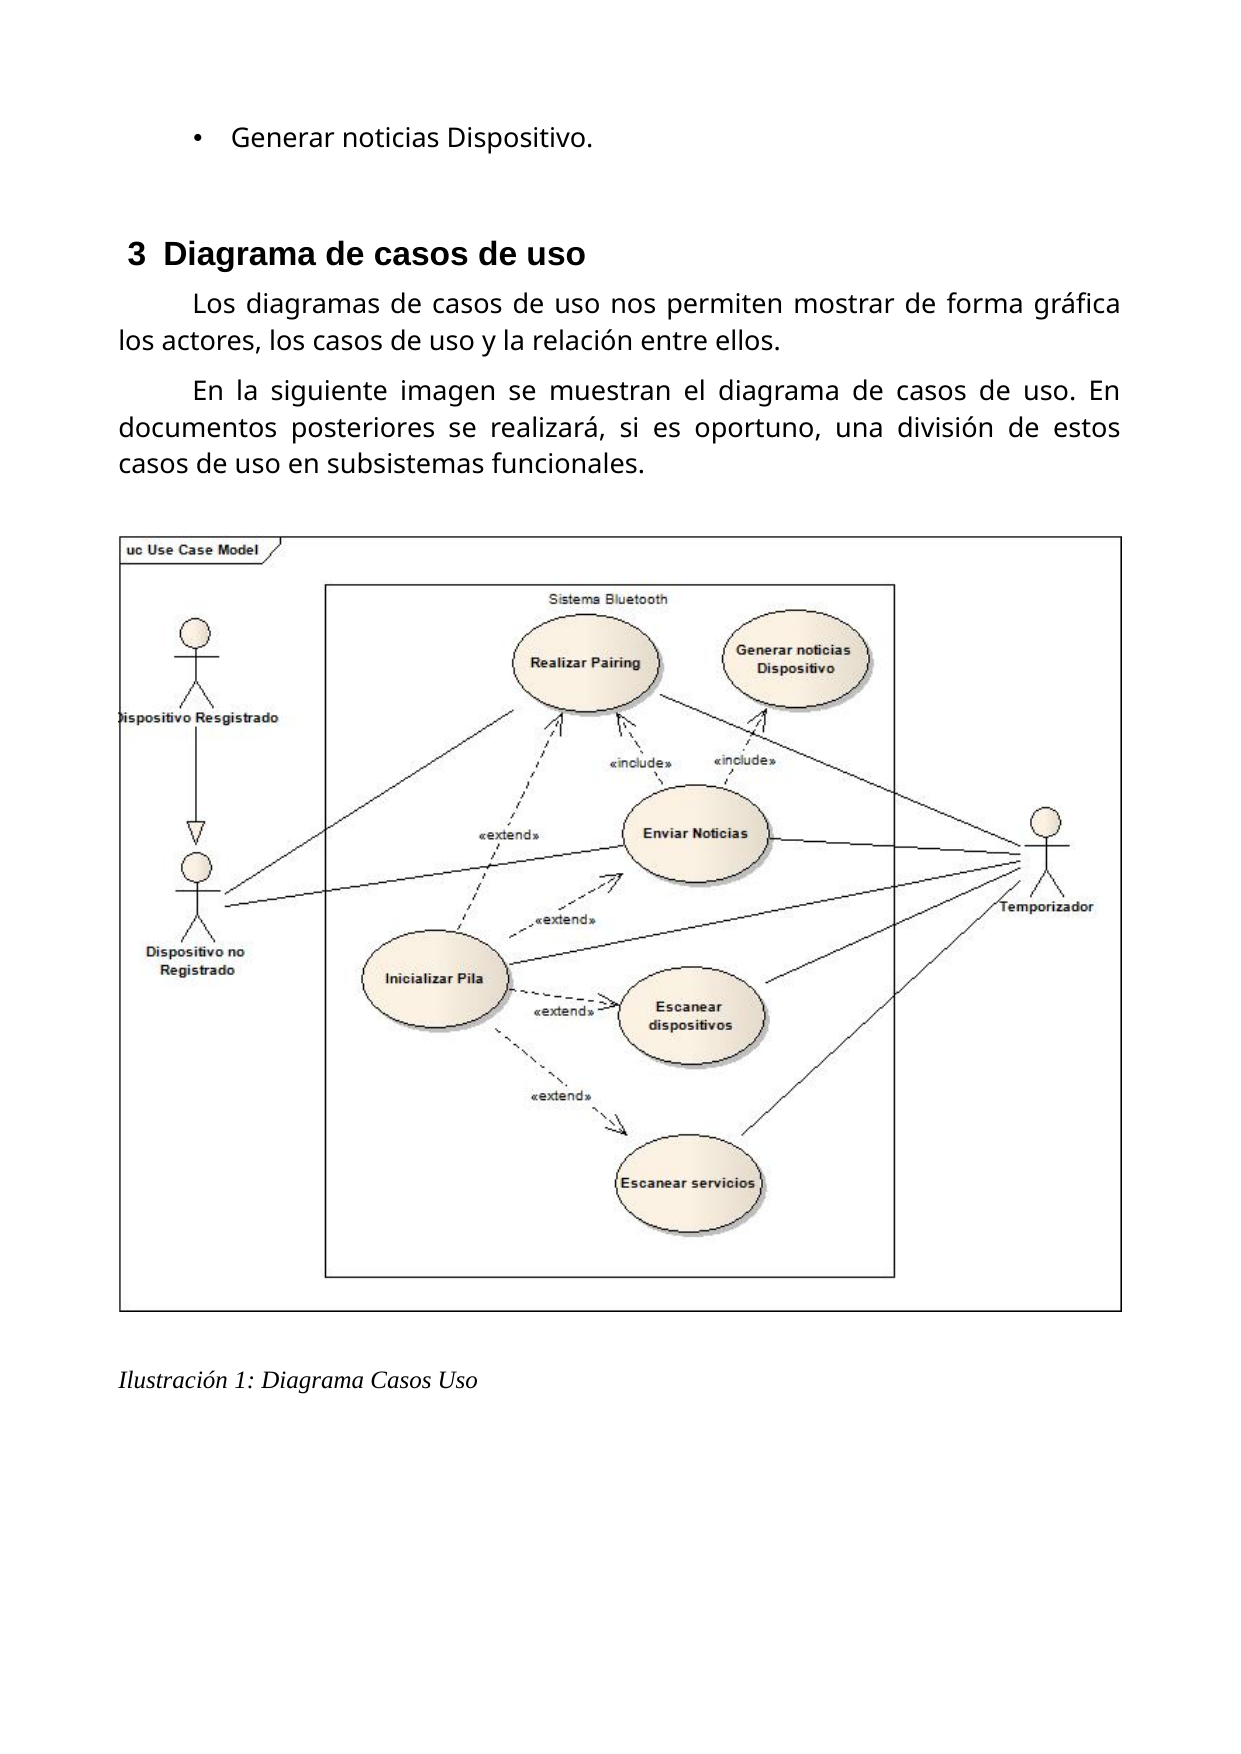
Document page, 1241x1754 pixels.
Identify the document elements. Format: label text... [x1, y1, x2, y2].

text Los diagramas de casos de uso nos permiten mostrar de forma gráfica los actores, los casos de uso y la relación entre ellos. [118, 285, 1122, 359]
text Ilustración 1: Diagrama Casos Uso [118, 1365, 1122, 1394]
picture [118, 535, 1122, 1312]
subtitle Diagrama de casos de uso [118, 234, 1122, 272]
text En la siguiente imagen se muestran el diagrama de casos de uso. En documentos posteriores se realizará, si es oportuno, una división de estos casos de uso en subsistemas funcionales. [118, 371, 1122, 482]
list Generar noticias Dispositivo. [193, 118, 1122, 155]
